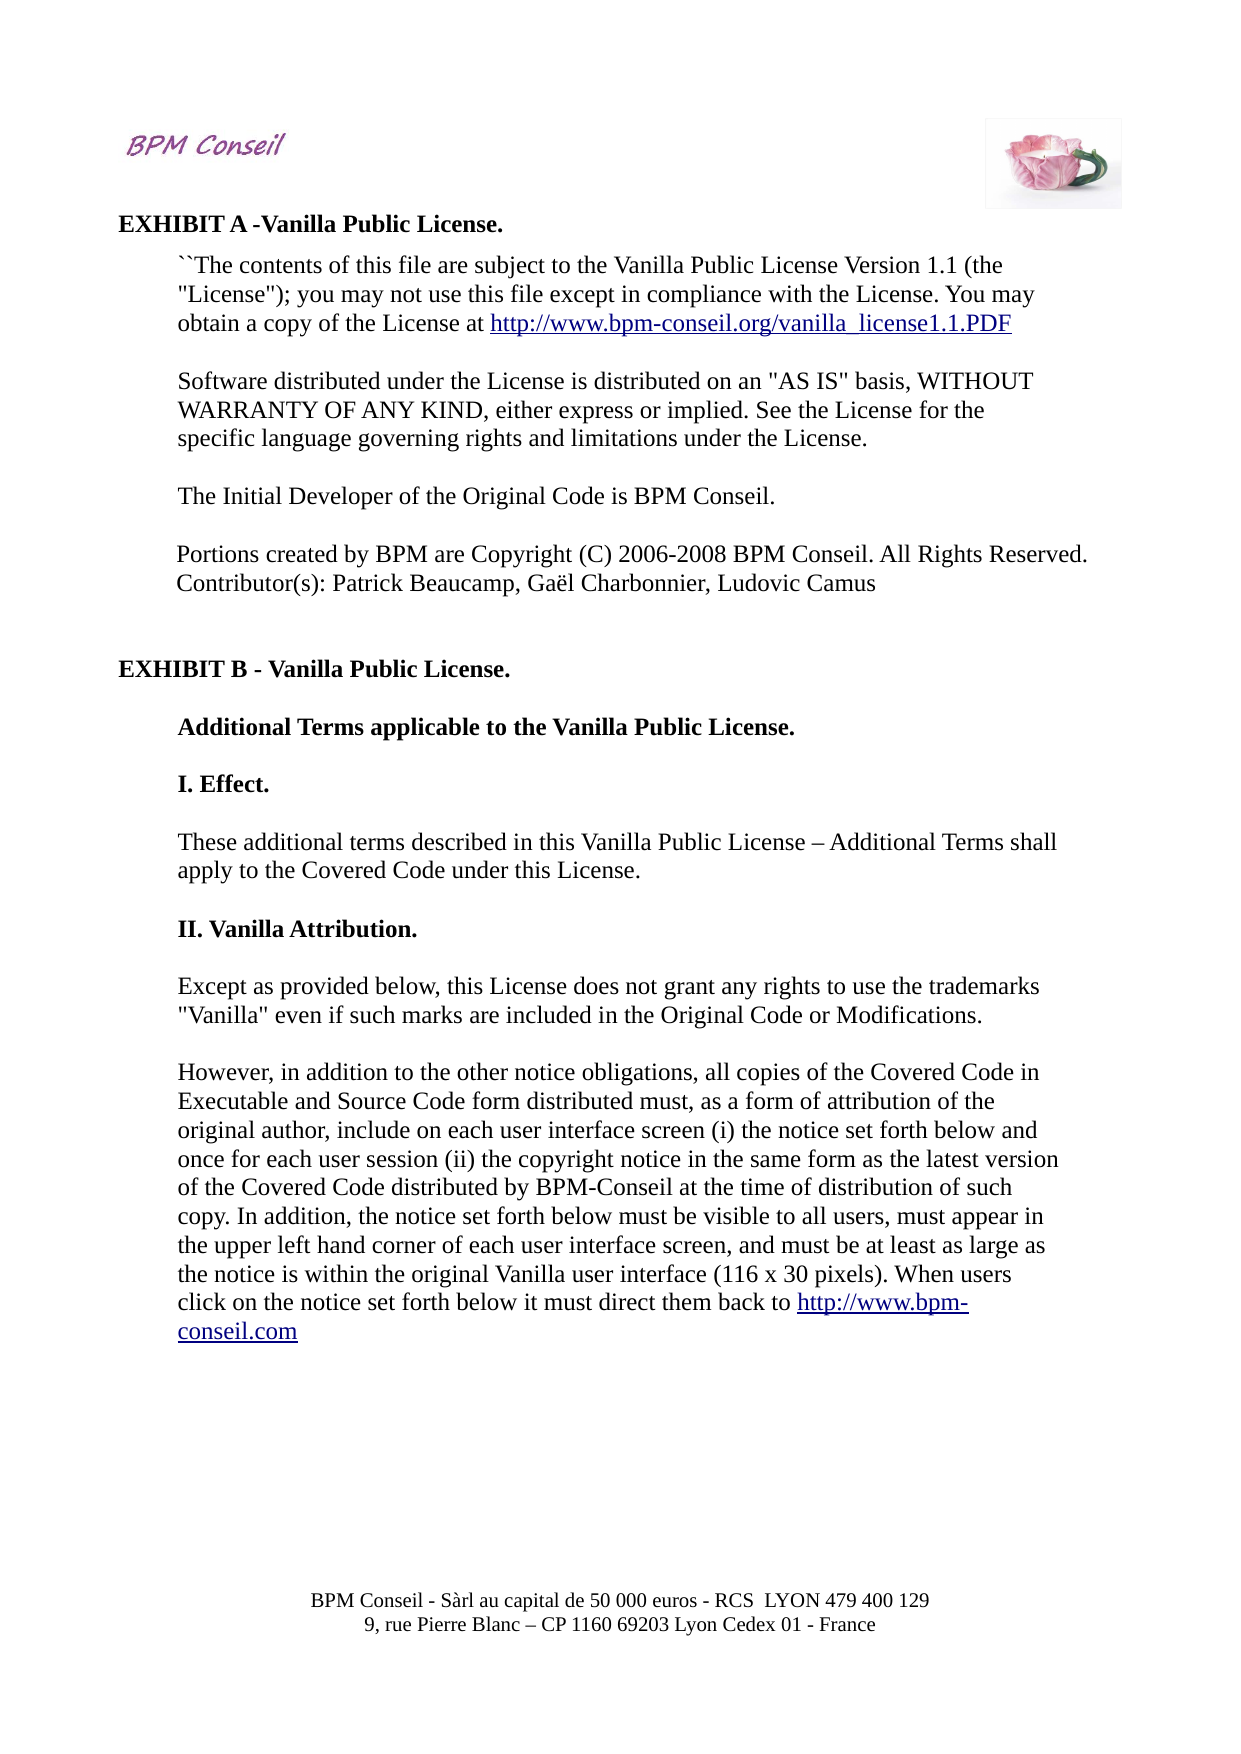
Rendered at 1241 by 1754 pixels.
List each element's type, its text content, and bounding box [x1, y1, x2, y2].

text ``The contents of this file are subject to the Vanilla Public License Version 1.1 (the "License"); you may not use this file except in compliance with the License. You may obtain a copy of the License at http://www.bpm-conseil.org/vanilla_license1.1.PDF [177, 250, 1063, 337]
text EXHIBIT A -Vanilla Public License. [118, 176, 1122, 238]
text Contributor(s): Patrick Beaucamp, Gaël Charbonnier, Ludovic Camus [176, 568, 1122, 597]
picture [118, 118, 309, 172]
picture [985, 118, 1122, 209]
text Software distributed under the License is distributed on an "AS IS" basis, WITHOUT WARRANTY OF ANY KIND, either express or implied. See the License for the specific language governing rights and limitations under the License. The Initial Developer of the Original Code is BPM Conseil. [177, 366, 1063, 510]
text Portions created by BPM are Copyright (C) 2006-2008 BPM Conseil. All Rights Reserved. [176, 539, 1122, 568]
text II. Vanilla Attribution. Except as provided below, this License does not grant any rights to use the trademarks "Vanilla" even if such marks are included in the Original Code or Modifications. However, in addition to the other notice obligations, all copies of the Covered Code in Executable and Source Code form distributed must, as a form of attribution of the original author, include on each user interface screen (i) the notice set forth below and once for each user session (ii) the copyright notice in the same form as the latest version of the Covered Code distributed by BPM-Conseil at the time of distribution of such copy. In addition, the notice set forth below must be visible to all users, must appear in the upper left hand corner of each user interface screen, and must be at least as large as the notice is within the original Vanilla user interface (116 x 30 pixels). When users click on the notice set forth below it must direct them back to http://www.bpm-conseil.com [177, 914, 1063, 1345]
text Additional Terms applicable to the Vanilla Public License. I. Effect. These additional terms described in this Vanilla Public License – Additional Terms shall apply to the Covered Code under this License. [177, 712, 1063, 884]
text EXHIBIT B - Vanilla Public License. [118, 654, 1122, 683]
